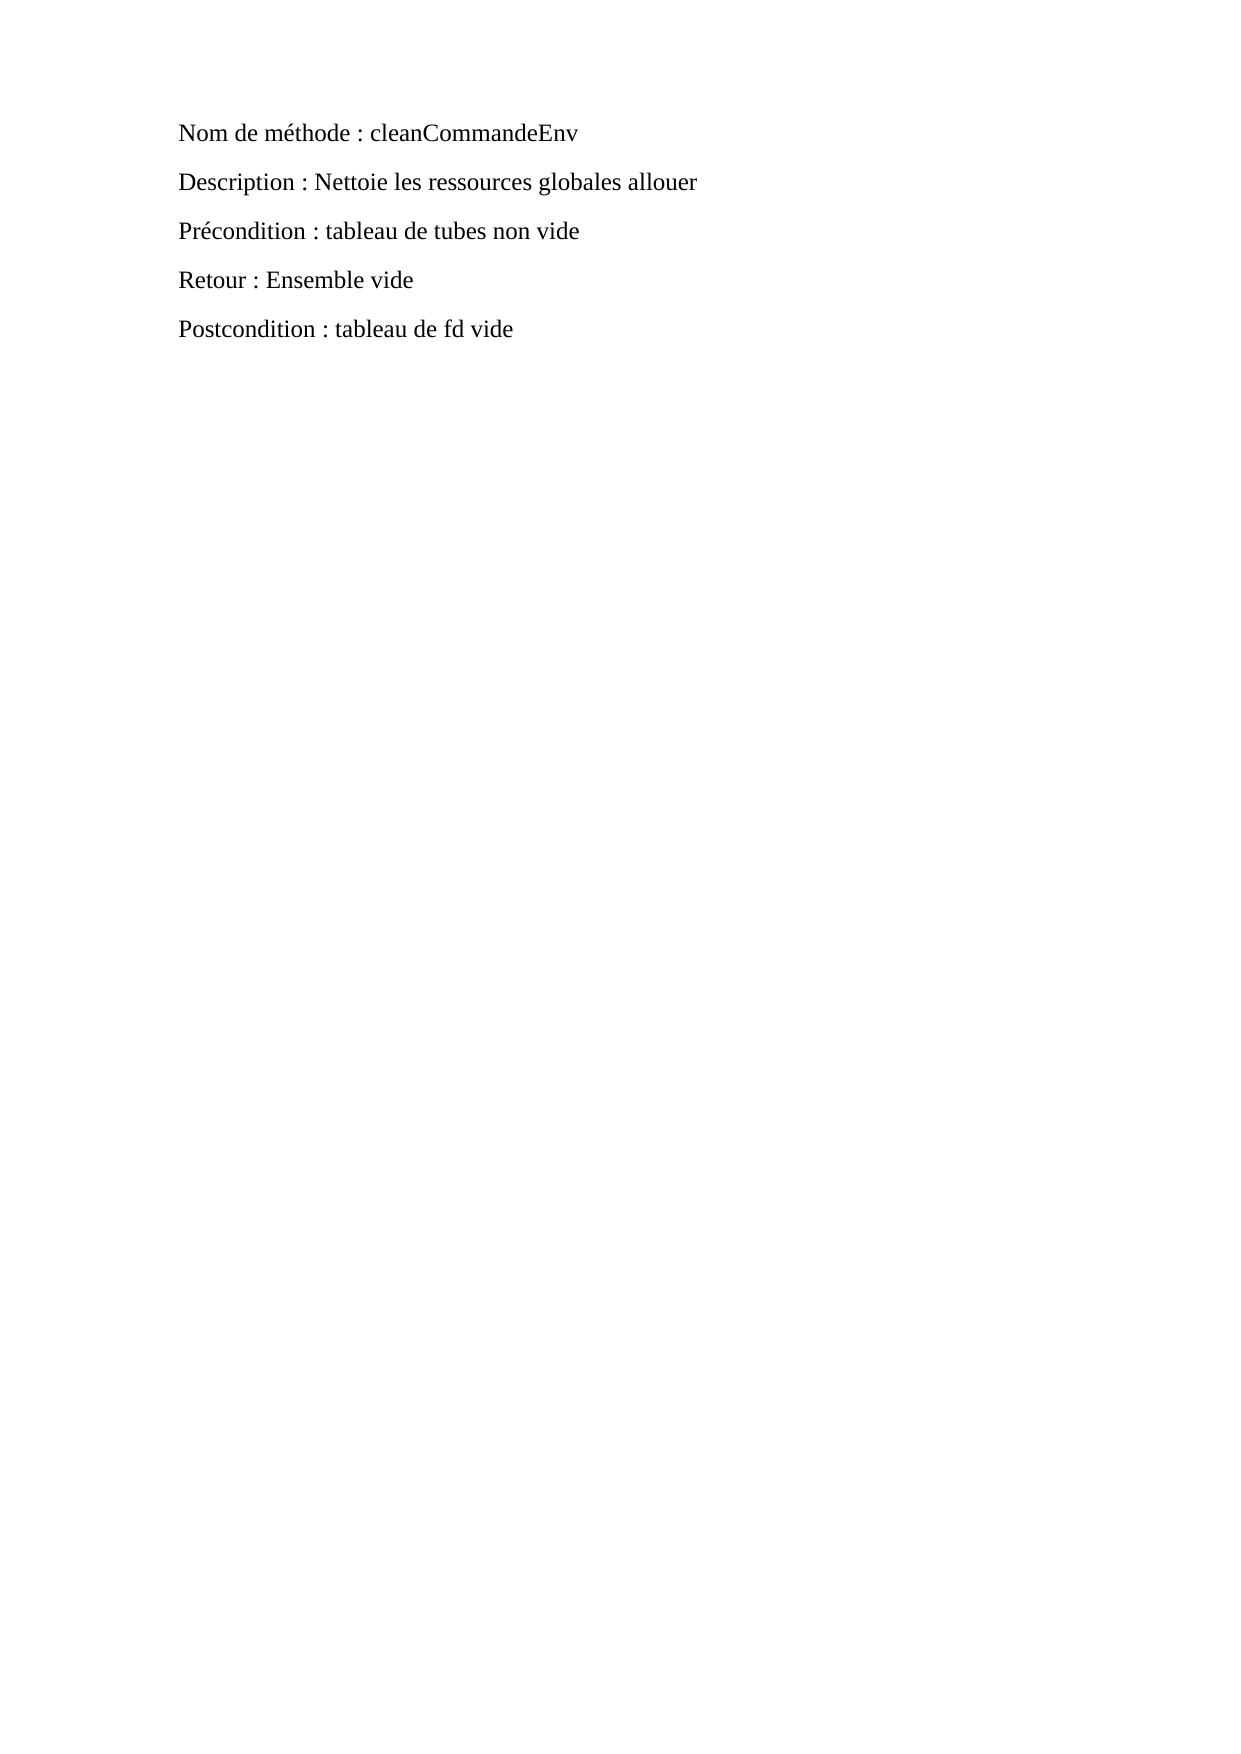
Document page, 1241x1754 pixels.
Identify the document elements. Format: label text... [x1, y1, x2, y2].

text Nom de méthode : cleanCommandeEnv [118, 118, 1122, 147]
text Description : Nettoie les ressources globales allouer [118, 167, 1122, 196]
text Postcondition : tableau de fd vide [118, 314, 1122, 343]
text Retour : Ensemble vide [118, 265, 1122, 294]
text Précondition : tableau de tubes non vide [118, 216, 1122, 245]
